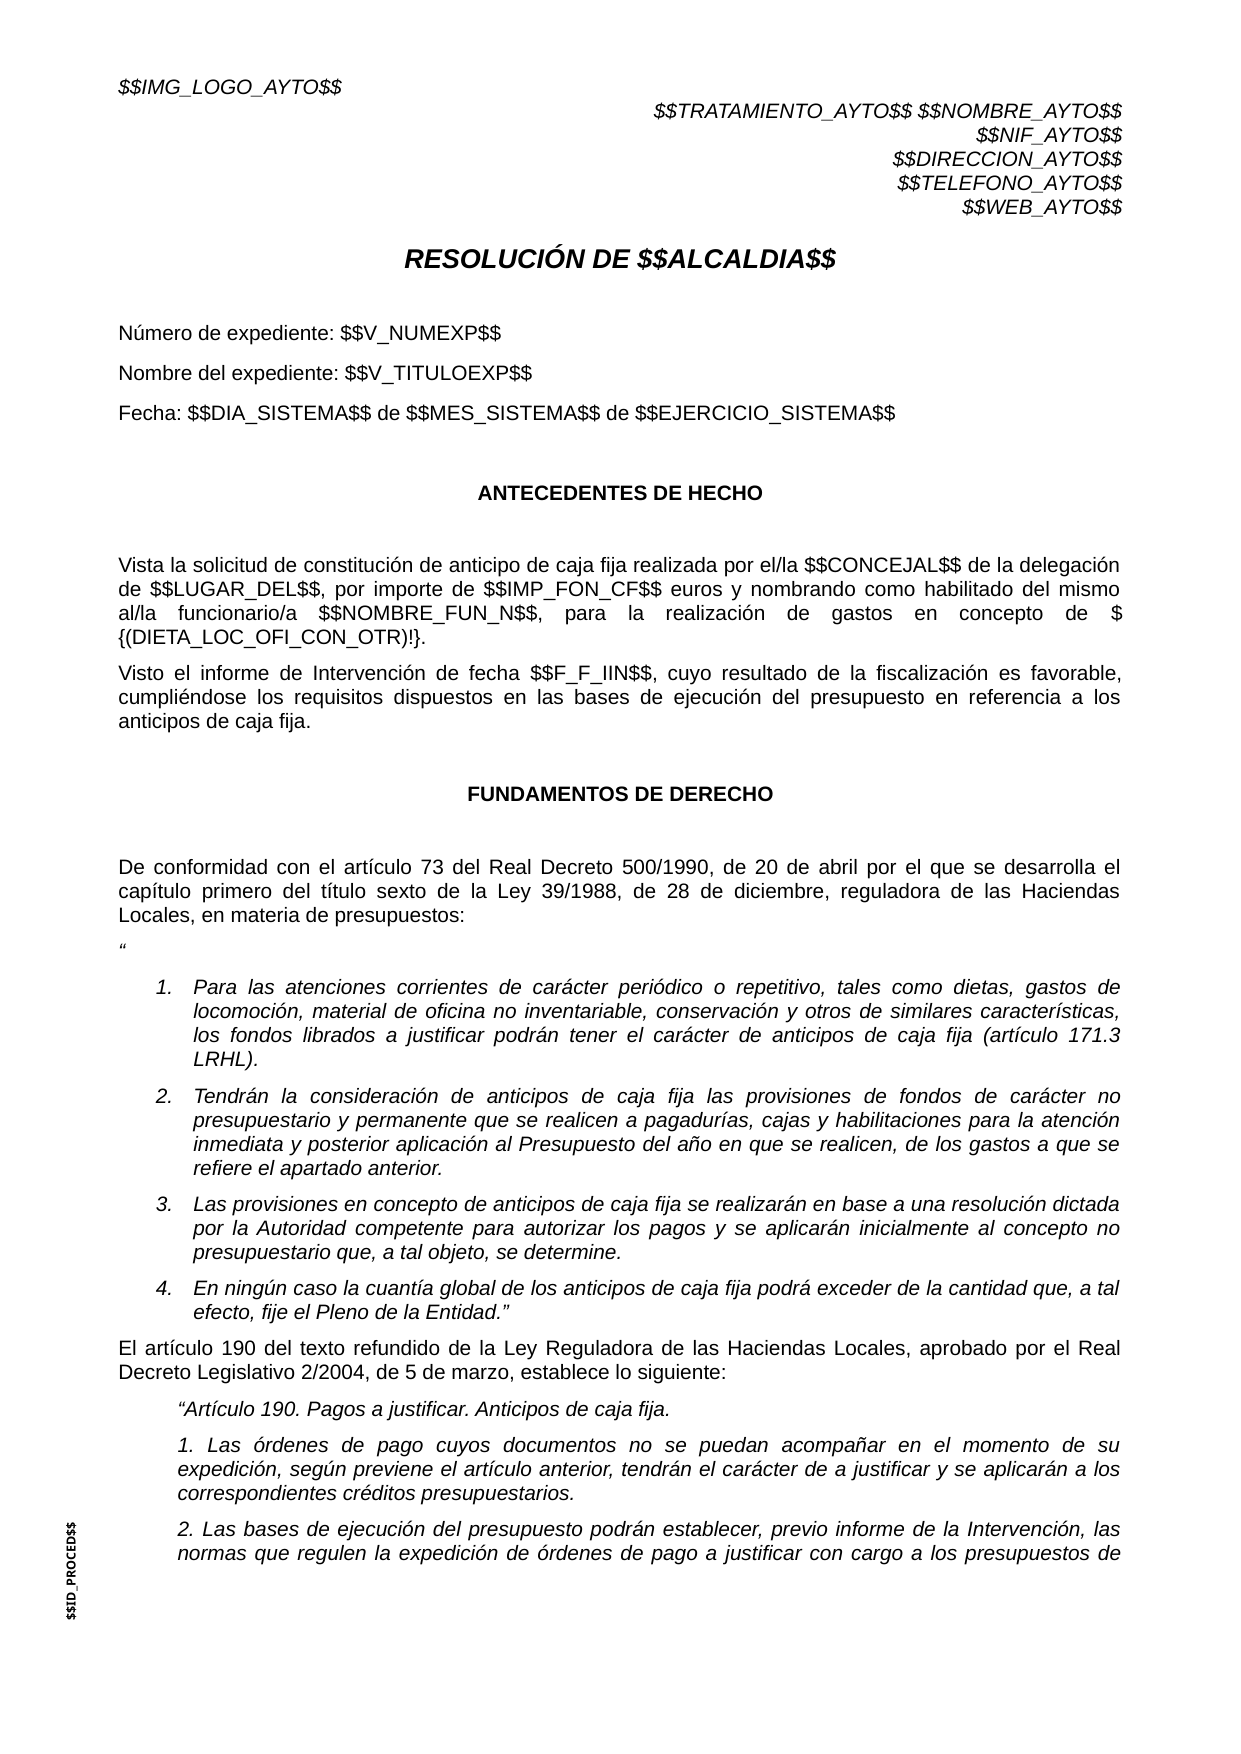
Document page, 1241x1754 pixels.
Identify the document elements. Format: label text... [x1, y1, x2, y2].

list Tendrán la consideración de anticipos de caja fija las provisiones de fondos de carácter no presupuestario y permanente que se realicen a pagadurías, cajas y habilitaciones para la atención inmediata y posterior aplicación al Presupuesto del año en que se realicen, de los gastos a que se refiere el apartado anterior. [156, 1083, 1122, 1179]
text Fecha: $$DIA_SISTEMA$$ de $$MES_SISTEMA$$ de $$EJERCICIO_SISTEMA$$ [118, 401, 1122, 424]
text RESOLUCIÓN DE $$ALCALDIA$$ [118, 243, 1122, 274]
list En ningún caso la cuantía global de los anticipos de caja fija podrá exceder de la cantidad que, a tal efecto, fije el Pleno de la Entidad.” [156, 1276, 1122, 1324]
text De conformidad con el artículo 73 del Real Decreto 500/1990, de 20 de abril por el que se desarrolla el capítulo primero del título sexto de la Ley 39/1988, de 28 de diciembre, reguladora de las Haciendas Locales, en materia de presupuestos: [118, 854, 1122, 926]
text El artículo 190 del texto refundido de la Ley Reguladora de las Haciendas Locales, aprobado por el Real Decreto Legislativo 2/2004, de 5 de marzo, establece lo siguiente: [118, 1336, 1122, 1384]
list Para las atenciones corrientes de carácter periódico o repetitivo, tales como dietas, gastos de locomoción, material de oficina no inventariable, conservación y otros de similares características, los fondos librados a justificar podrán tener el carácter de anticipos de caja fija (artículo 171.3 LRHL). [156, 975, 1122, 1071]
text Visto el informe de Intervención de fecha $$F_F_IIN$$, cuyo resultado de la fiscalización es favorable, cumpliéndose los requisitos dispuestos en las bases de ejecución del presupuesto en referencia a los anticipos de caja fija. [118, 661, 1122, 733]
text ANTECEDENTES DE HECHO [118, 480, 1122, 504]
list Las provisiones en concepto de anticipos de caja fija se realizarán en base a una resolución dictada por la Autoridad competente para autorizar los pagos y se aplicarán inicialmente al concepto no presupuestario que, a tal objeto, se determine. [156, 1192, 1122, 1263]
text “ [118, 939, 1122, 963]
text Nombre del expediente: $$V_TITULOEXP$$ [118, 361, 1122, 384]
text 2. Las bases de ejecución del presupuesto podrán establecer, previo informe de la Intervención, las normas que regulen la expedición de órdenes de pago a justificar con cargo a los presupuestos de [177, 1517, 1122, 1565]
text Vista la solicitud de constitución de anticipo de caja fija realizada por el/la $$CONCEJAL$$ de la delegación de $$LUGAR_DEL$$, por importe de $$IMP_FON_CF$$ euros y nombrando como habilitado del mismo al/la funcionario/a $$NOMBRE_FUN_N$$, para la realización de gastos en concepto de [#if DIETA_LOC_OFI_CON_OTR_label??][#assign DIETA_LOC_OFI_CON_OTR=DIETA_LOC_OFI_CON_OTR_label][/#if]${(DIETA_LOC_OFI_CON_OTR)!}. [118, 553, 1122, 649]
text FUNDAMENTOS DE DERECHO [118, 782, 1122, 806]
text “Artículo 190. Pagos a justificar. Anticipos de caja fija. [177, 1397, 1122, 1421]
text Número de expediente: $$V_NUMEXP$$ [118, 321, 1122, 345]
text 1. Las órdenes de pago cuyos documentos no se puedan acompañar en el momento de su expedición, según previene el artículo anterior, tendrán el carácter de a justificar y se aplicarán a los correspondientes créditos presupuestarios. [177, 1433, 1122, 1505]
